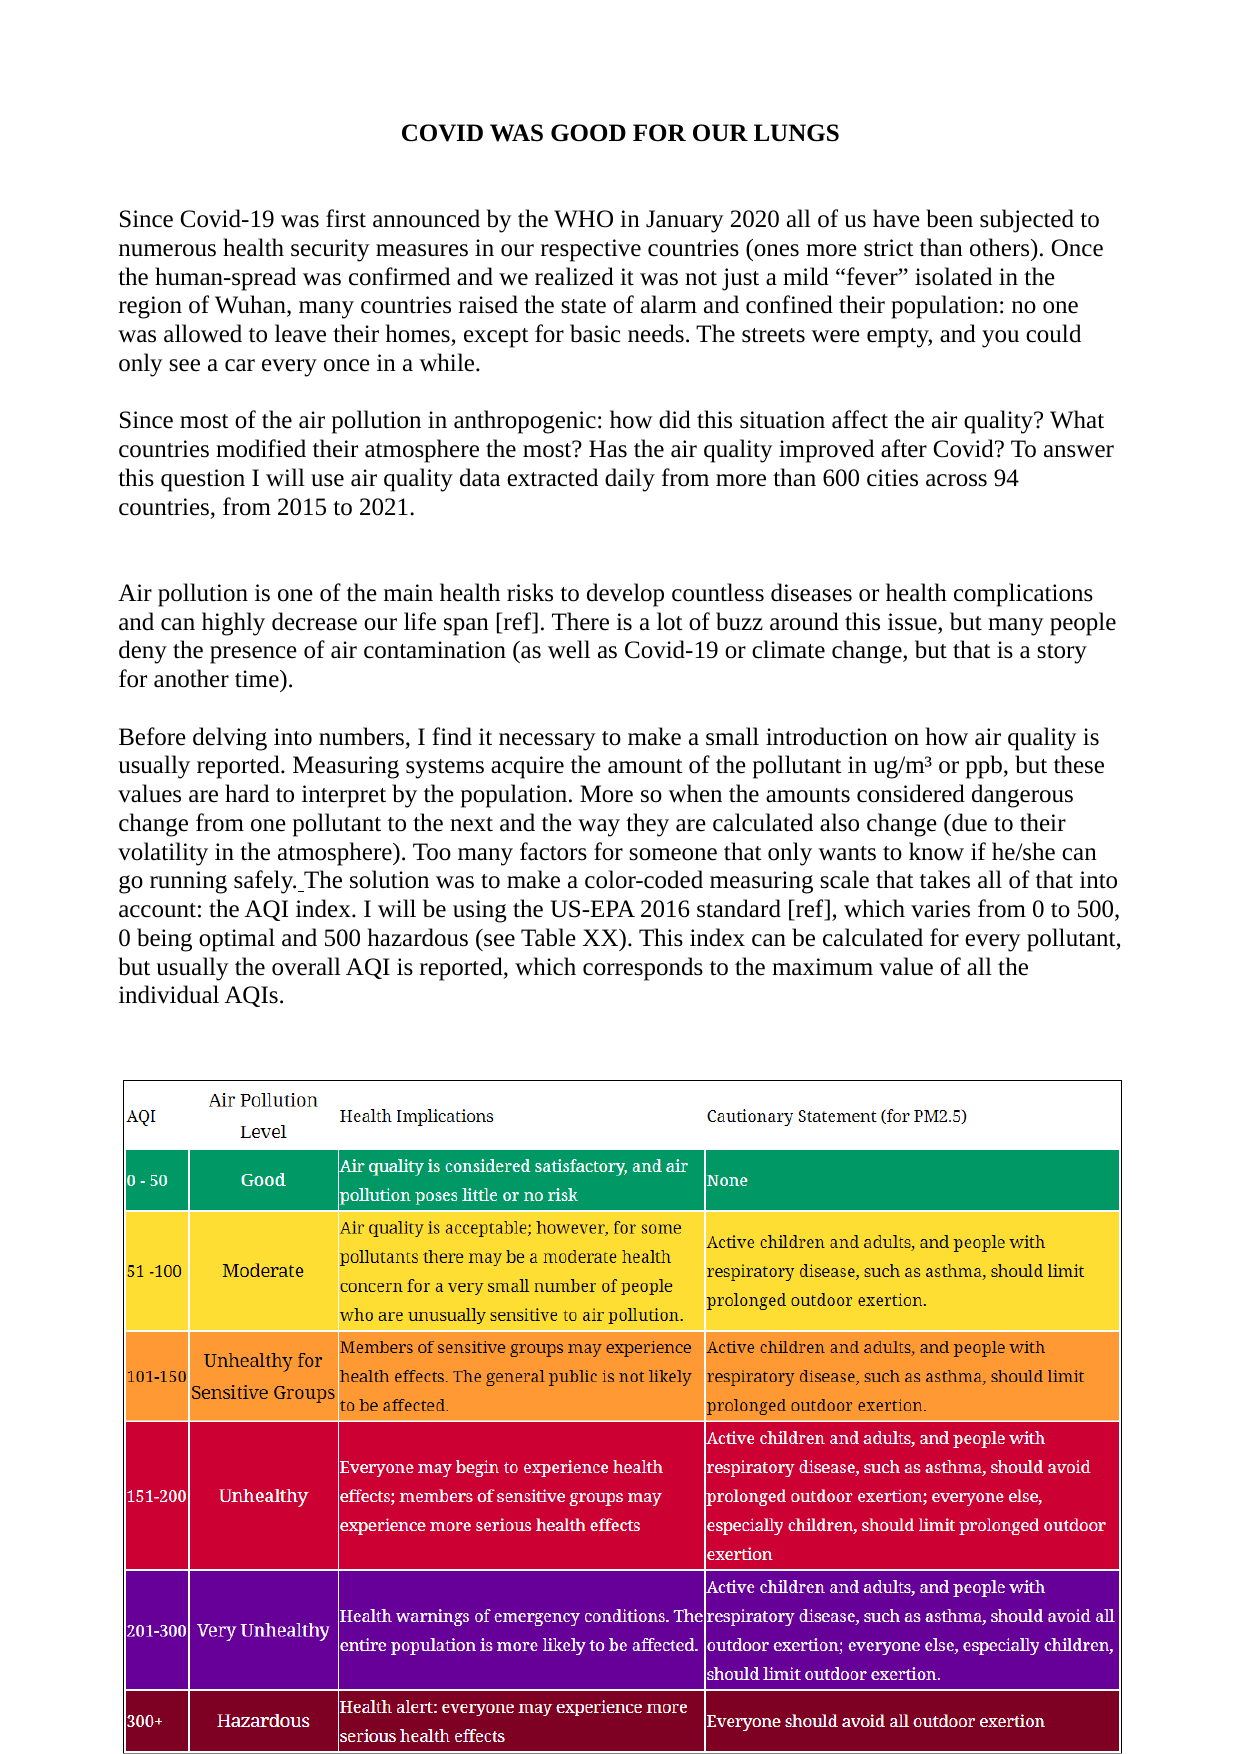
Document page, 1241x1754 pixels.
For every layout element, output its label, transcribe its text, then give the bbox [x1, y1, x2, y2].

text Air pollution is one of the main health risks to develop countless diseases or health complications and can highly decrease our life span [ref]. There is a lot of buzz around this issue, but many people deny the presence of air contamination (as well as Covid-19 or climate change, but that is a story for another time). [118, 578, 1122, 693]
text Since most of the air pollution in anthropogenic: how did this situation affect the air quality? What countries modified their atmosphere the most? Has the air quality improved after Covid? To answer this question I will use air quality data extracted daily from more than 600 cities across 94 countries, from 2015 to 2021. [118, 406, 1122, 521]
text Since Covid-19 was first announced by the WHO in January 2020 all of us have been subjected to numerous health security measures in our respective countries (ones more strict than others). Once the human-spread was confirmed and we realized it was not just a mild “fever” isolated in the region of Wuhan, many countries raised the state of alarm and confined their population: no one was allowed to leave their homes, except for basic needs. The streets were empty, and you could only see a car every once in a while. [118, 204, 1122, 377]
text Before delving into numbers, I find it necessary to make a small introduction on how air quality is usually reported. Measuring systems acquire the amount of the pollutant in ug/m³ or ppb, but these values are hard to interpret by the population. More so when the amounts considered dangerous change from one pollutant to the next and the way they are calculated also change (due to their volatility in the atmosphere). Too many factors for someone that only wants to know if he/she can go running safely. The solution was to make a color-coded measuring scale that takes all of that into account: the AQI index. I will be using the US-EPA 2016 standard [ref], which varies from 0 to 500, 0 being optimal and 500 hazardous (see Table XX). This index can be calculated for every pollutant, but usually the overall AQI is reported, which corresponds to the maximum value of all the individual AQIs. [118, 722, 1122, 1009]
text COVID WAS GOOD FOR OUR LUNGS [118, 118, 1122, 147]
picture [122, 1077, 1127, 1754]
